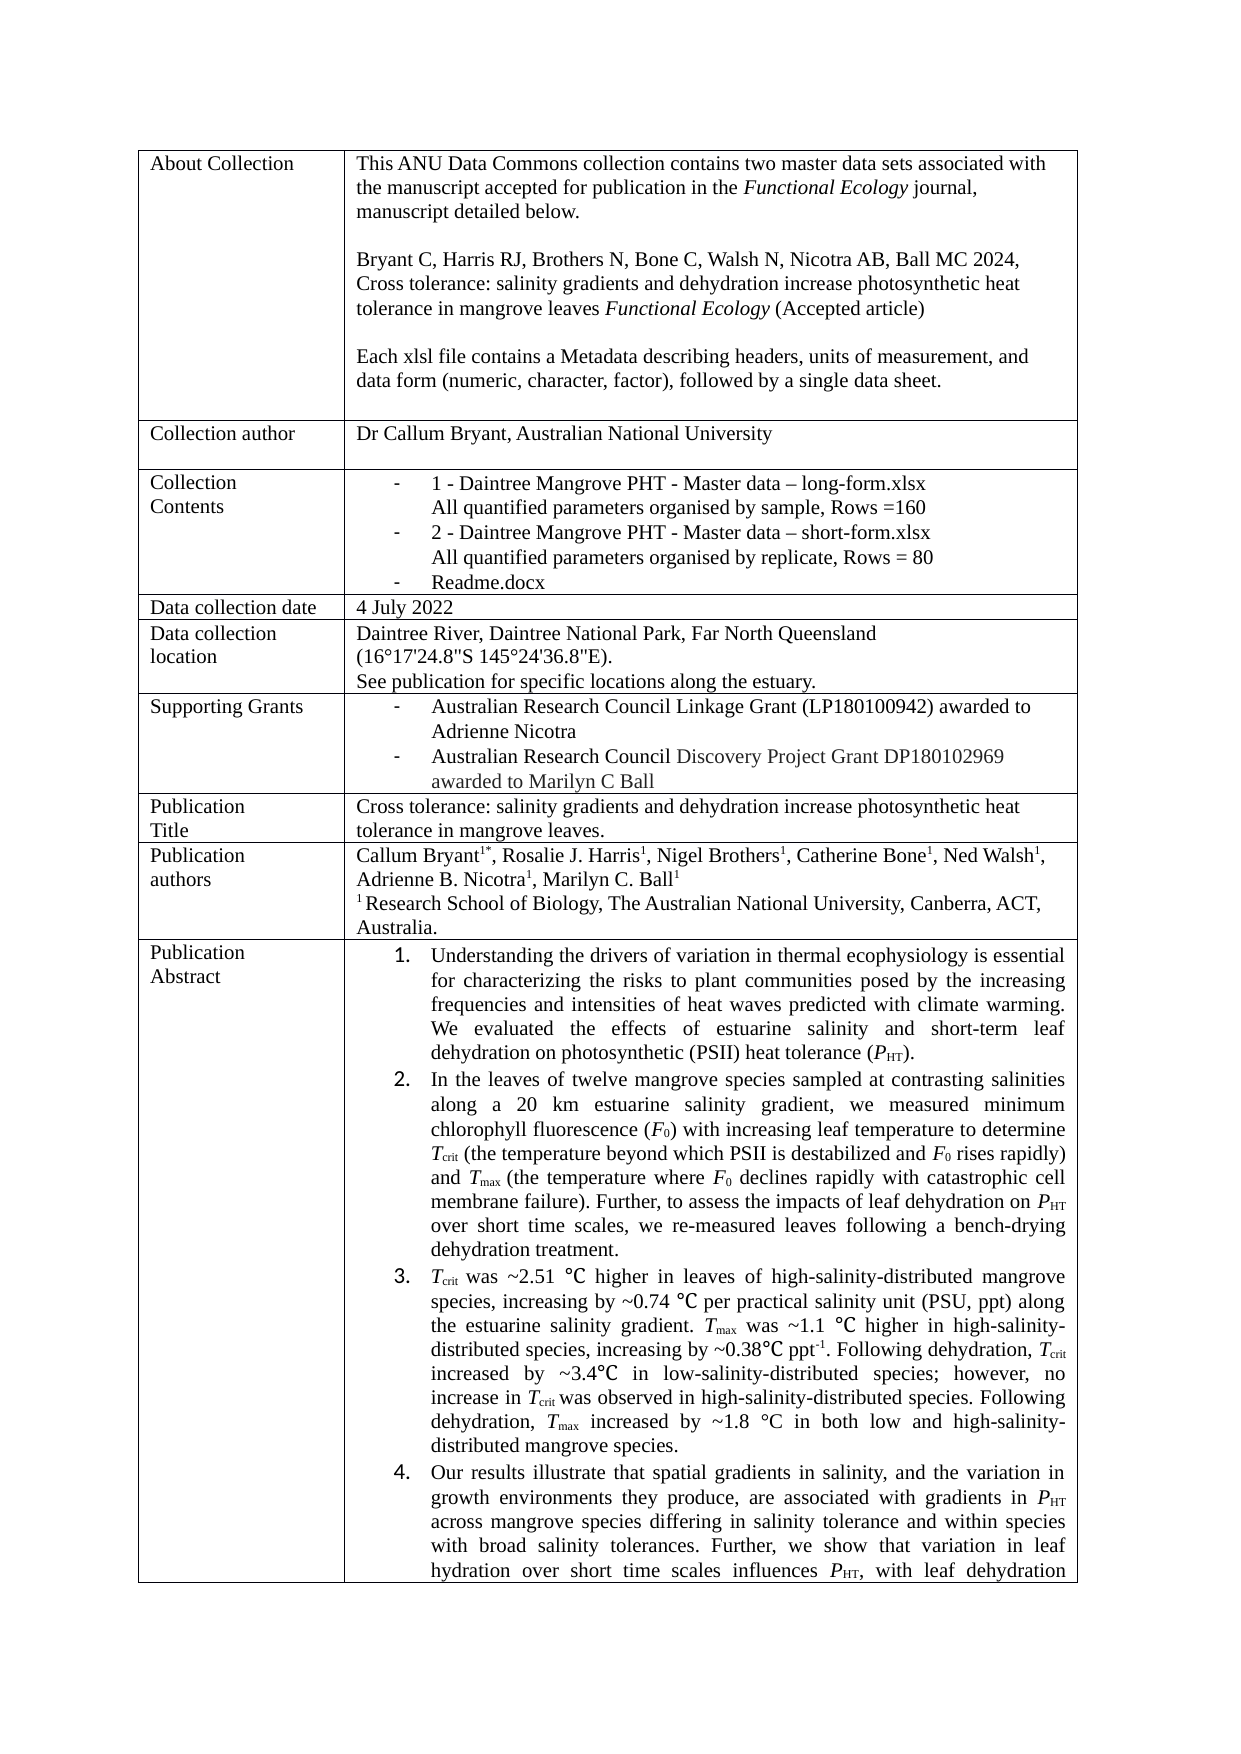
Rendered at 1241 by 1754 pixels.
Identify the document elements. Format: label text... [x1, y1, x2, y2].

table_cell Understanding the drivers of variation in thermal ecophysiology is essential for characterizing the risks to plant communities posed by the increasing frequencies and intensities of heat waves predicted with climate warming. We evaluated the effects of estuarine salinity and short-term leaf dehydration on photosynthetic (PSII) heat tolerance (PHT). In the leaves of twelve mangrove species sampled at contrasting salinities along a 20 km estuarine salinity gradient, we measured minimum chlorophyll fluorescence (F0) with increasing leaf temperature to determine Tcrit (the temperature beyond which PSII is destabilized and F0 rises rapidly) and Tmax (the temperature where F0 declines rapidly with catastrophic cell membrane failure). Further, to assess the impacts of leaf dehydration on PHT over short time scales, we re-measured leaves following a bench-drying dehydration treatment. Tcrit was ~2.51 ℃ higher in leaves of high-salinity-distributed mangrove species, increasing by ~0.74 ℃ per practical salinity unit (PSU, ppt) along the estuarine salinity gradient. Tmax was ~1.1 ℃ higher in high-salinity-distributed species, increasing by ~0.38℃ ppt-1. Following dehydration, Tcrit increased by ~3.4℃ in low-salinity-distributed species; however, no increase in Tcrit was observed in high-salinity-distributed species. Following dehydration, Tmax increased by ~1.8 °C in both low and high-salinity-distributed mangrove species. Our results illustrate that spatial gradients in salinity, and the variation in growth environments they produce, are associated with gradients in PHT across mangrove species differing in salinity tolerance and within species with broad salinity tolerances. Further, we show that variation in leaf hydration over short time scales influences PHT, with leaf dehydration [345, 940, 1077, 1582]
table_cell Daintree River, Daintree National Park, Far North Queensland (16°17'24.8"S 145°24'36.8"E). See publication for specific locations along the estuary. [345, 620, 1077, 693]
table_cell Publication Title [139, 794, 344, 842]
table_header This ANU Data Commons collection contains two master data sets associated with the manuscript accepted for publication in the Functional Ecology journal, manuscript detailed below. Bryant C, Harris RJ, Brothers N, Bone C, Walsh N, Nicotra AB, Ball MC 2024, Cross tolerance: salinity gradients and dehydration increase photosynthetic heat tolerance in mangrove leaves Functional Ecology (Accepted article) Each xlsl file contains a Metadata describing headers, units of measurement, and data form (numeric, character, factor), followed by a single data sheet. [345, 151, 1077, 420]
table_cell Publication Abstract [139, 940, 344, 1582]
table_cell 1 - Daintree Mangrove PHT - Master data – long-form.xlsx All quantified parameters organised by sample, Rows =160 2 - Daintree Mangrove PHT - Master data – short-form.xlsx All quantified parameters organised by replicate, Rows = 80 Readme.docx [345, 470, 1077, 594]
table_cell Supporting Grants [139, 694, 344, 793]
table_cell Collection Contents [139, 470, 344, 594]
table_cell 4 July 2022 [345, 595, 1077, 619]
table_cell Publication authors [139, 843, 344, 939]
table_cell Dr Callum Bryant, Australian National University [345, 421, 1077, 469]
table_cell Collection author [139, 421, 344, 469]
table_cell Data collection location [139, 620, 344, 693]
table_cell Australian Research Council Linkage Grant (LP180100942) awarded to Adrienne Nicotra Australian Research Council Discovery Project Grant DP180102969 awarded to Marilyn C Ball [345, 694, 1077, 793]
table_cell Callum Bryant1*, Rosalie J. Harris1, Nigel Brothers1, Catherine Bone1, Ned Walsh1, Adrienne B. Nicotra1, Marilyn C. Ball1 1 Research School of Biology, The Australian National University, Canberra, ACT, Australia. [345, 843, 1077, 939]
table_cell Data collection date [139, 595, 344, 619]
table_header About Collection [139, 151, 344, 420]
table_cell Cross tolerance: salinity gradients and dehydration increase photosynthetic heat tolerance in mangrove leaves. [345, 794, 1077, 842]
